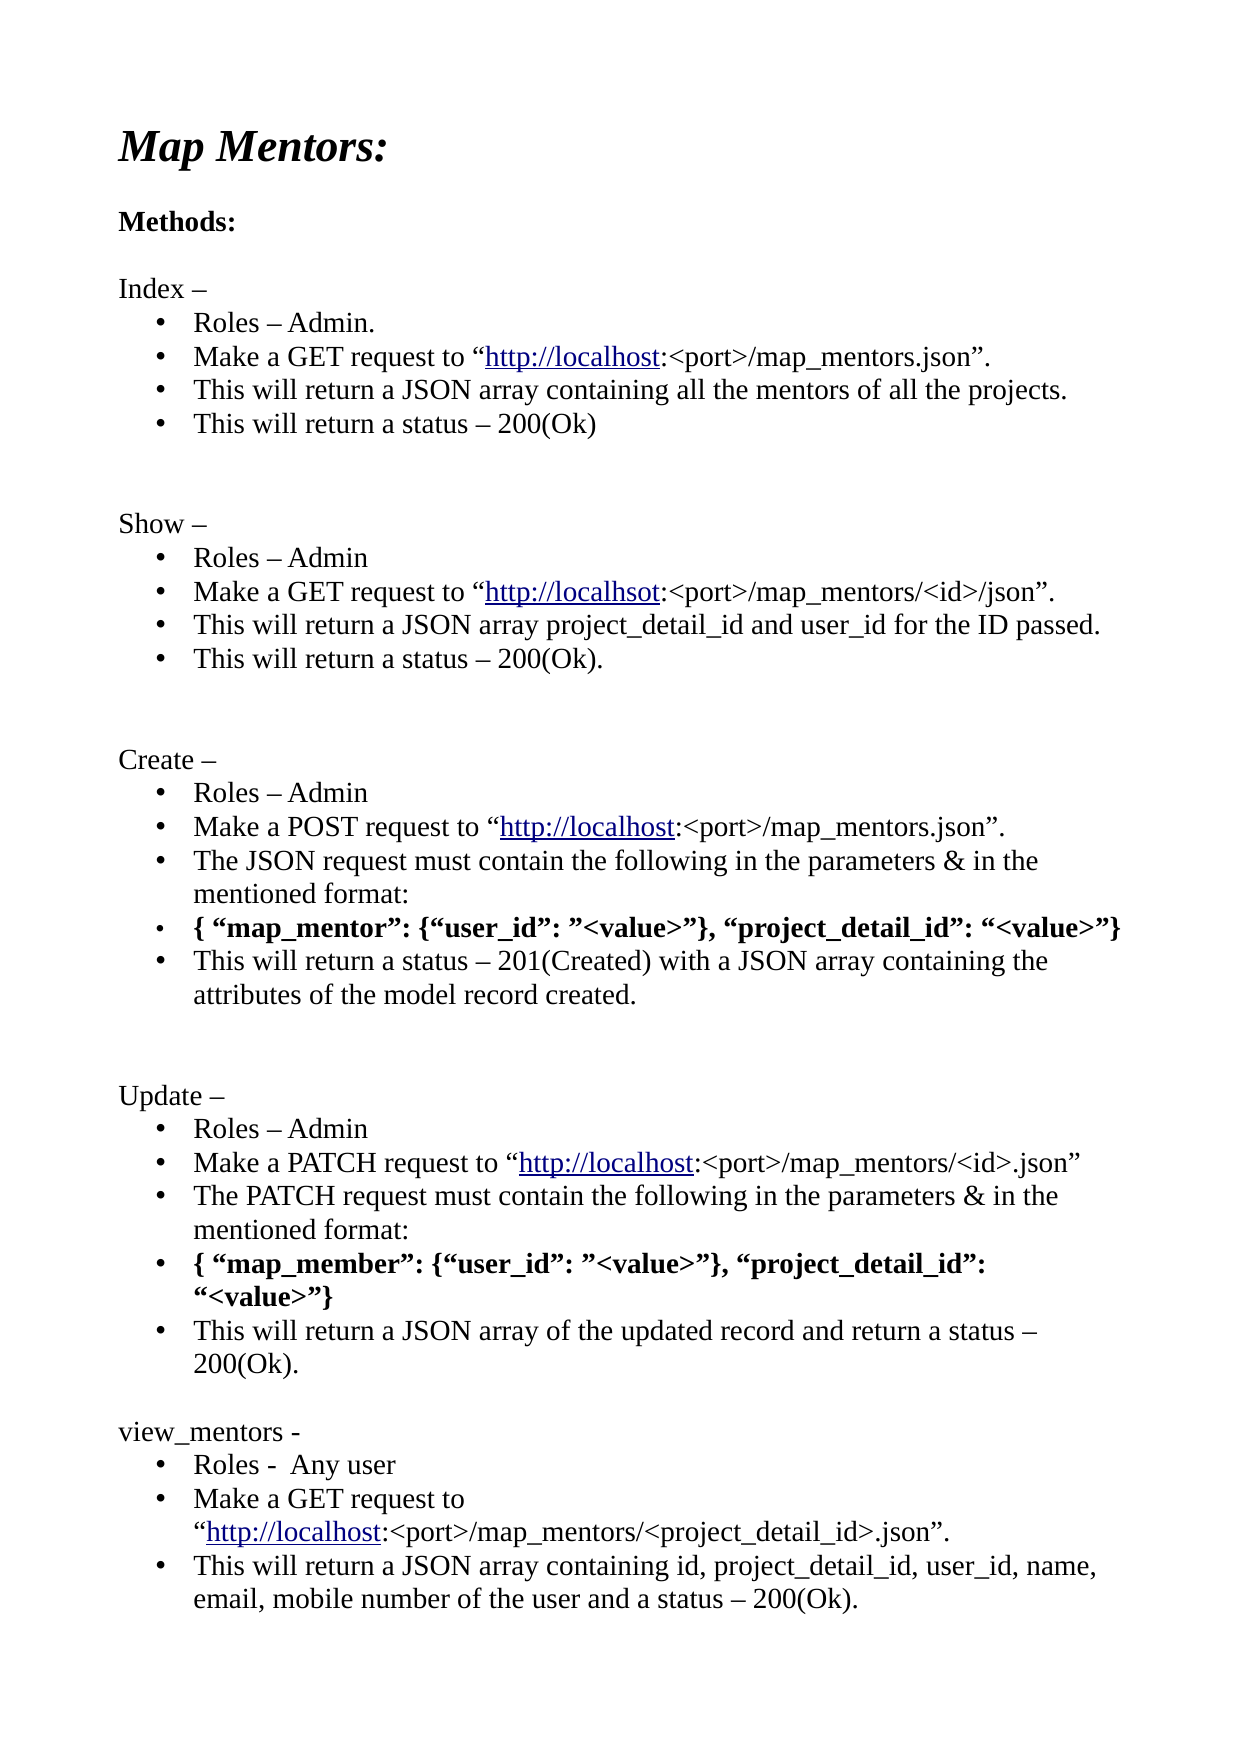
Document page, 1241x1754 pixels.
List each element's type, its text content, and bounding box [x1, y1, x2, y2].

list This will return a JSON array project_detail_id and user_id for the ID passed. [156, 607, 1122, 641]
text Map Mentors: [118, 118, 1122, 171]
text Methods: [118, 204, 1122, 238]
list Make a GET request to “http://localhsot:<port>/map_mentors/<id>/json”. [156, 574, 1122, 607]
list Roles – Admin [156, 540, 1122, 574]
list The PATCH request must contain the following in the parameters & in the mentioned format: [156, 1178, 1122, 1246]
list This will return a status – 200(Ok) [156, 406, 1122, 439]
list The JSON request must contain the following in the parameters & in the mentioned format: [156, 843, 1122, 910]
list This will return a JSON array of the updated record and return a status – 200(Ok). [156, 1313, 1122, 1380]
text view_mentors - [118, 1414, 1122, 1447]
list Make a GET request to “http://localhost:<port>/map_mentors/<project_detail_id>.json”. [156, 1481, 1122, 1548]
text Index – [118, 271, 1122, 305]
text Update – [118, 1078, 1122, 1111]
list Roles - Any user [156, 1447, 1122, 1481]
text Create – [118, 742, 1122, 775]
list { “map_mentor”: {“user_id”: ”<value>”}, “project_detail_id”: “<value>”} [156, 910, 1122, 943]
list Make a PATCH request to “http://localhost:<port>/map_mentors/<id>.json” [156, 1145, 1122, 1178]
list This will return a JSON array containing all the mentors of all the projects. [156, 372, 1122, 406]
list { “map_member”: {“user_id”: ”<value>”}, “project_detail_id”: “<value>”} [156, 1246, 1122, 1313]
list This will return a status – 200(Ok). [156, 641, 1122, 675]
list This will return a status – 201(Created) with a JSON array containing the attributes of the model record created. [156, 943, 1122, 1011]
list Roles – Admin [156, 775, 1122, 809]
list Make a POST request to “http://localhost:<port>/map_mentors.json”. [156, 809, 1122, 843]
list Make a GET request to “http://localhost:<port>/map_mentors.json”. [156, 339, 1122, 372]
text Show – [118, 507, 1122, 540]
list Roles – Admin. [156, 305, 1122, 339]
list Roles – Admin [156, 1111, 1122, 1145]
list This will return a JSON array containing id, project_detail_id, user_id, name, email, mobile number of the user and a status – 200(Ok). [156, 1548, 1122, 1615]
